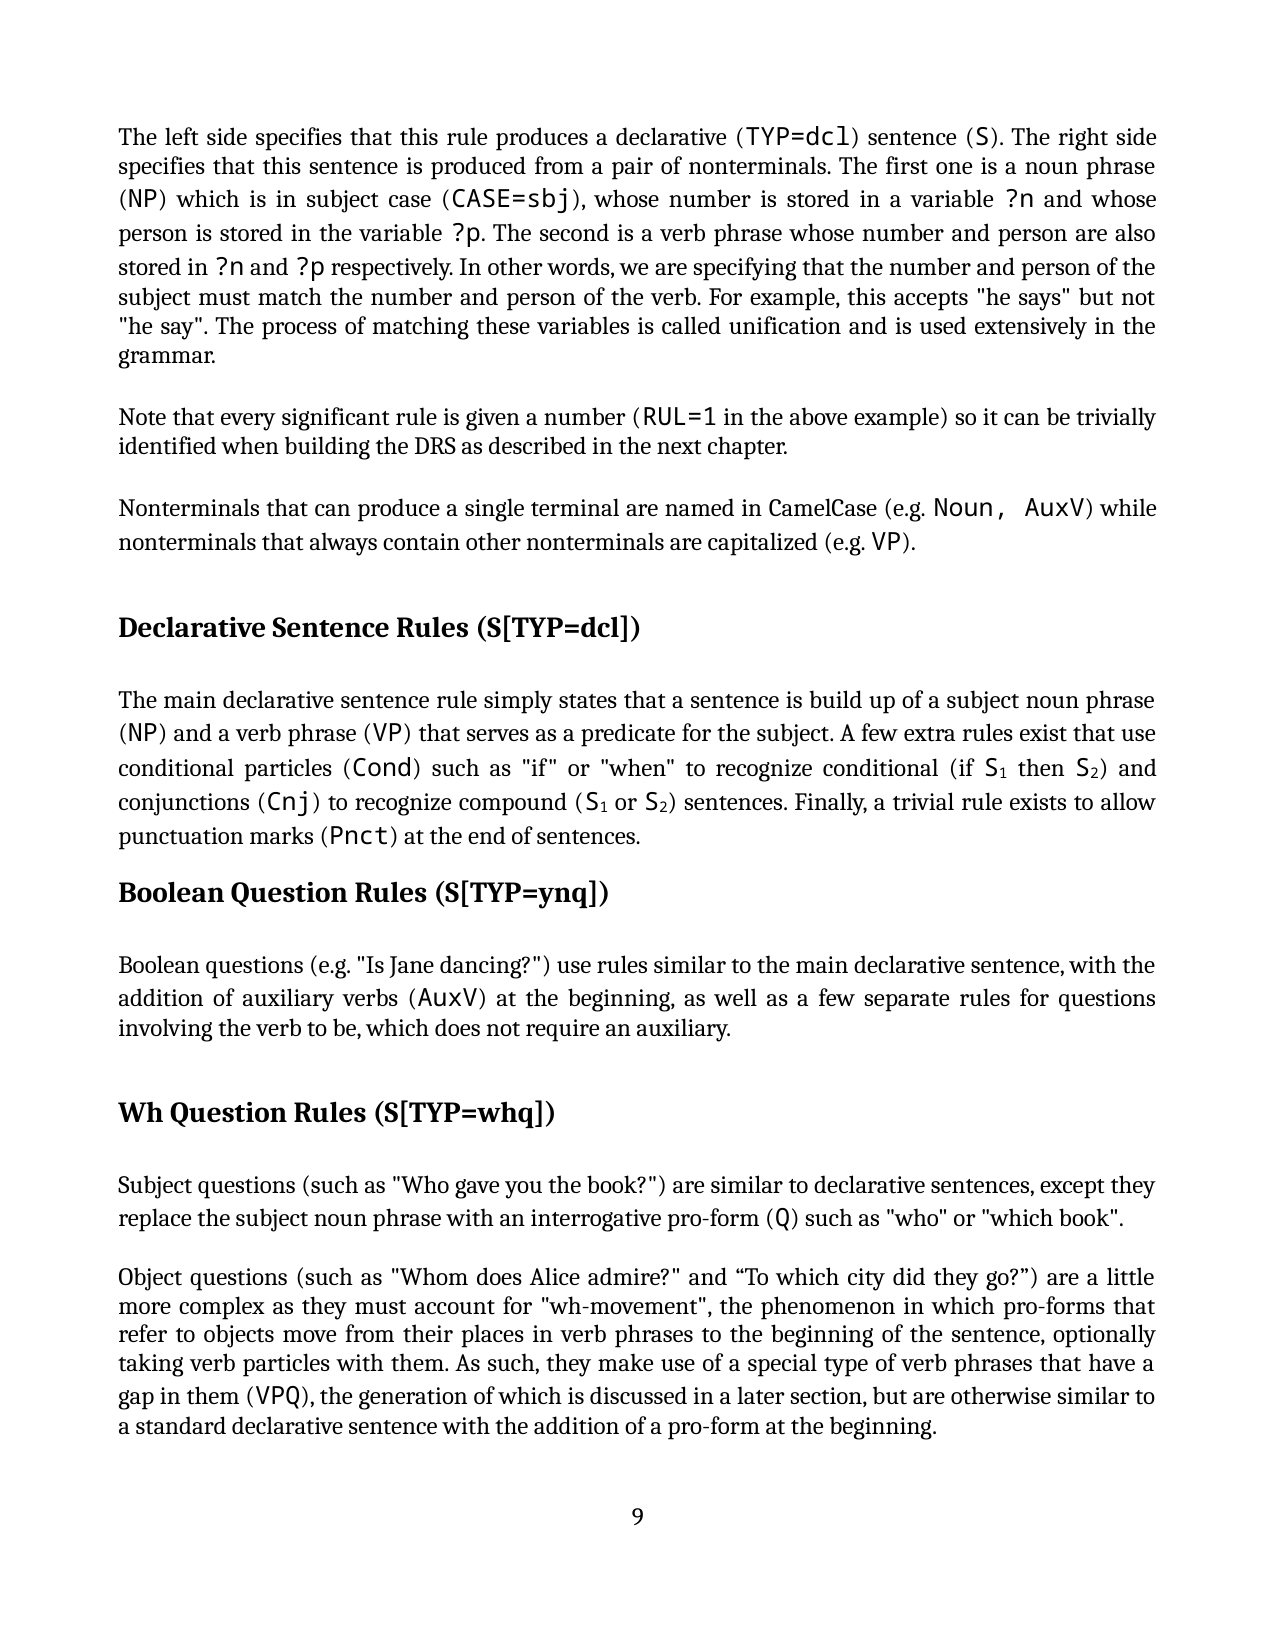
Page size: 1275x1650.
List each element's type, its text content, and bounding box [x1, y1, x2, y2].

text The left side specifies that this rule produces a declarative (TYP=dcl) sentence (S). The right side specifies that this sentence is produced from a pair of nonterminals. The first one is a noun phrase (NP) which is in subject case (CASE=sbj), whose number is stored in a variable ?n and whose person is stored in the variable ?p. The second is a verb phrase whose number and person are also stored in ?n and ?p respectively. In other words, we are specifying that the number and person of the subject must match the number and person of the verb. For example, this accepts "he says" but not "he say". The process of matching these variables is called unification and is used extensively in the grammar. [118, 118, 1157, 369]
text The main declarative sentence rule simply states that a sentence is build up of a subject noun phrase (NP) and a verb phrase (VP) that serves as a predicate for the subject. A few extra rules exist that use conditional particles (Cond) such as "if" or "when" to recognize conditional (if S1 then S2) and conjunctions (Cnj) to recognize compound (S1 or S2) sentences. Finally, a trivial rule exists to allow punctuation marks (Pnct) at the end of sentences. [118, 686, 1157, 851]
text Boolean questions (e.g. "Is Jane dancing?") use rules similar to the main declarative sentence, with the addition of auxiliary verbs (AuxV) at the beginning, as well as a few separate rules for questions involving the verb to be, which does not require an auxiliary. [118, 951, 1157, 1043]
subtitle Boolean Question Rules (S[TYP=ynq]) [118, 876, 1157, 910]
text Nonterminals that can produce a single terminal are named in CamelCase (e.g. Noun, AuxV) while nonterminals that always contain other nonterminals are capitalized (e.g. VP). [118, 490, 1157, 558]
subtitle Declarative Sentence Rules (S[TYP=dcl]) [118, 612, 1157, 645]
text Subject questions (such as "Who gave you the book?") are similar to declarative sentences, except they replace the subject noun phrase with an interrogative pro-form (Q) such as "who" or "which book". [118, 1171, 1157, 1234]
text Object questions (such as "Whom does Alice admire?" and “To which city did they go?”) are a little more complex as they must account for "wh-movement", the phenomenon in which pro-forms that refer to objects move from their places in verb phrases to the beginning of the sentence, optionally taking verb particles with them. As such, they make use of a special type of verb phrases that have a gap in them (VPQ), the generation of which is discussed in a later section, but are otherwise similar to a standard declarative sentence with the addition of a pro-form at the beginning. [118, 1263, 1157, 1441]
subtitle Wh Question Rules (S[TYP=whq]) [118, 1096, 1157, 1130]
text Note that every significant rule is given a number (RUL=1 in the above example) so it can be trivially identified when building the DRS as described in the next chapter. [118, 398, 1157, 461]
